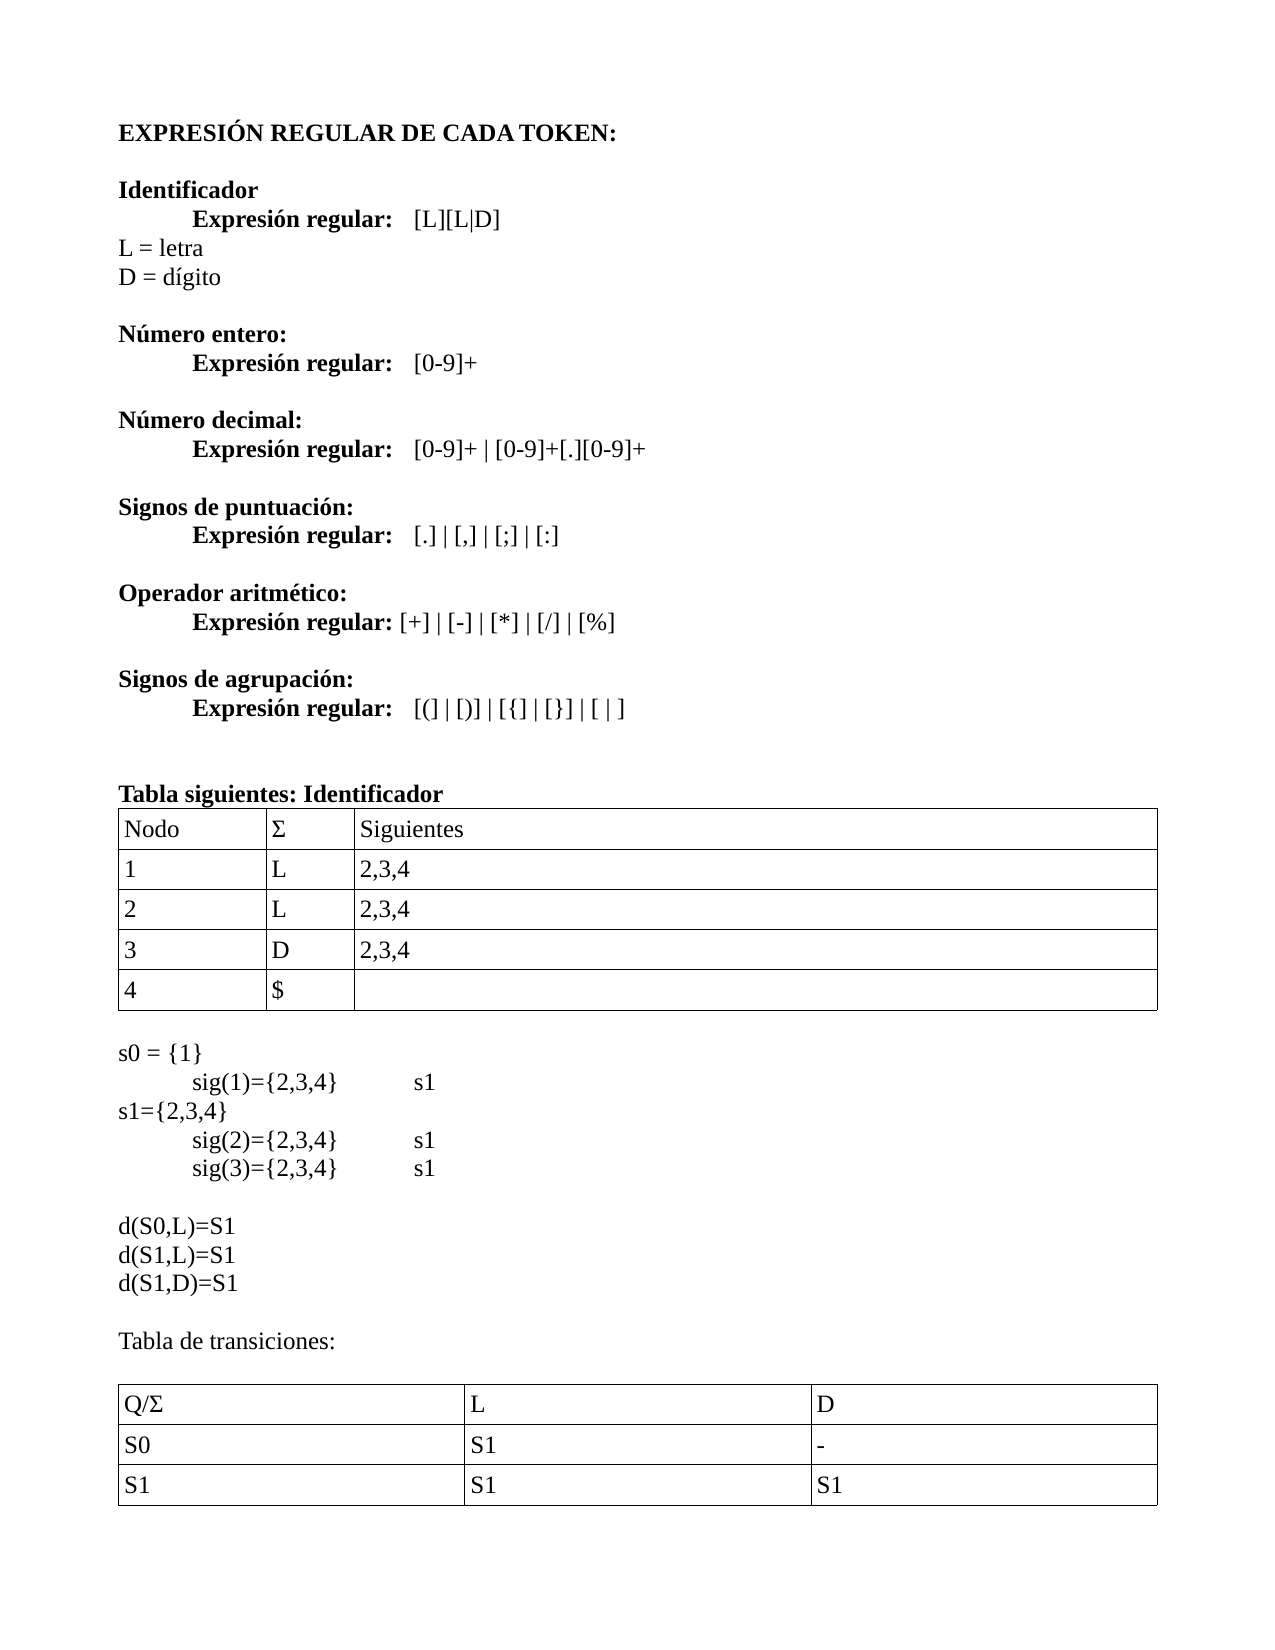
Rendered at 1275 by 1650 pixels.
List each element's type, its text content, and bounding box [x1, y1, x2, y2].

text sig(2)={2,3,4} s1 [118, 1125, 1157, 1153]
text Operador aritmético: [118, 578, 1157, 607]
table_cell 1 [119, 850, 266, 889]
table_cell S1 [119, 1465, 464, 1504]
text Expresión regular: [0-9]+ | [0-9]+[.][0-9]+ [118, 434, 1157, 463]
table_header L [465, 1385, 811, 1424]
table_cell 4 [119, 970, 266, 1010]
table_header Σ [267, 809, 354, 848]
text D = dígito [118, 262, 1157, 291]
table_header Siguientes [355, 809, 1157, 848]
table_header Q/Σ [119, 1385, 464, 1424]
table_cell S1 [465, 1425, 811, 1464]
table_cell 2,3,4 [355, 890, 1157, 929]
table_cell 2,3,4 [355, 930, 1157, 969]
table_cell D [267, 930, 354, 969]
table_cell L [267, 850, 354, 889]
text Identificador [118, 176, 1157, 204]
table_cell [355, 970, 1157, 1010]
table_cell 3 [119, 930, 266, 969]
text Signos de agrupación: [118, 664, 1157, 693]
text s0 = {1} [118, 1038, 1157, 1067]
text L = letra [118, 233, 1157, 262]
table_cell S1 [812, 1465, 1157, 1504]
table_cell 2 [119, 890, 266, 929]
text sig(1)={2,3,4} s1 [118, 1067, 1157, 1096]
text Número decimal: [118, 406, 1157, 434]
text d(S1,L)=S1 [118, 1240, 1157, 1268]
table_cell L [267, 890, 354, 929]
text EXPRESIÓN REGULAR DE CADA TOKEN: [118, 118, 1157, 147]
table_cell 2,3,4 [355, 850, 1157, 889]
table_cell S0 [119, 1425, 464, 1464]
table_header D [812, 1385, 1157, 1424]
table_cell - [812, 1425, 1157, 1464]
text Expresión regular: [0-9]+ [118, 348, 1157, 377]
text Número entero: [118, 319, 1157, 348]
text sig(3)={2,3,4} s1 [118, 1153, 1157, 1182]
text Signos de puntuación: [118, 492, 1157, 521]
text d(S0,L)=S1 [118, 1211, 1157, 1240]
text s1={2,3,4} [118, 1096, 1157, 1125]
table_cell $ [267, 970, 354, 1010]
text Expresión regular: [.] | [,] | [;] | [:] [118, 521, 1157, 549]
text Tabla de transiciones: [118, 1326, 1157, 1355]
text d(S1,D)=S1 [118, 1268, 1157, 1297]
table_header Nodo [119, 809, 266, 848]
text Expresión regular: [L][L|D] [118, 204, 1157, 233]
text Expresión regular: [(] | [)] | [{] | [}] | [ | ] [118, 693, 1157, 722]
text Expresión regular: [+] | [-] | [*] | [/] | [%] [118, 607, 1157, 636]
table_cell S1 [465, 1465, 811, 1504]
text Tabla siguientes: Identificador [118, 779, 1157, 808]
